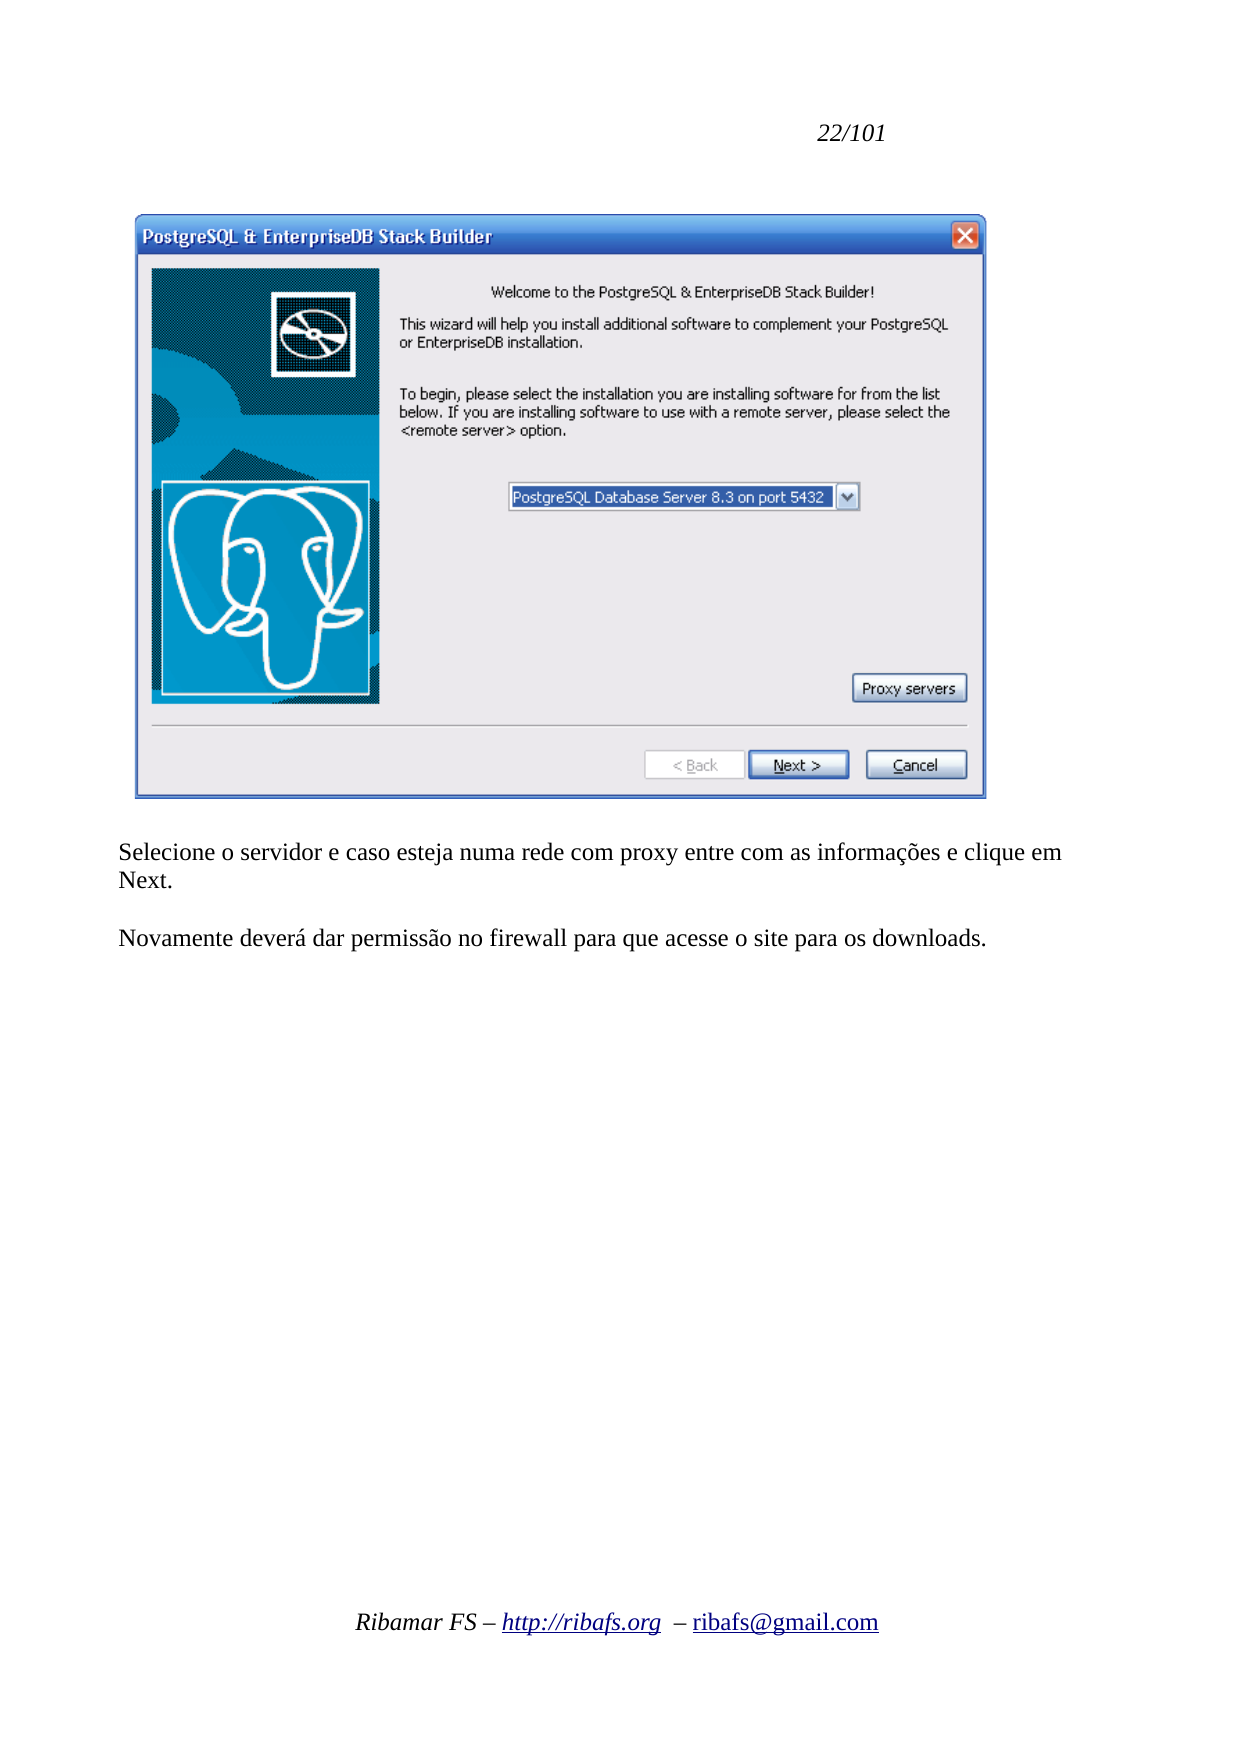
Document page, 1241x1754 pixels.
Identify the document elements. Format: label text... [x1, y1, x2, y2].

text Selecione o servidor e caso esteja numa rede com proxy entre com as informações e clique em Next. [118, 837, 1122, 894]
picture [134, 214, 987, 799]
text Novamente deverá dar permissão no firewall para que acesse o site para os downloads. [118, 923, 1122, 952]
